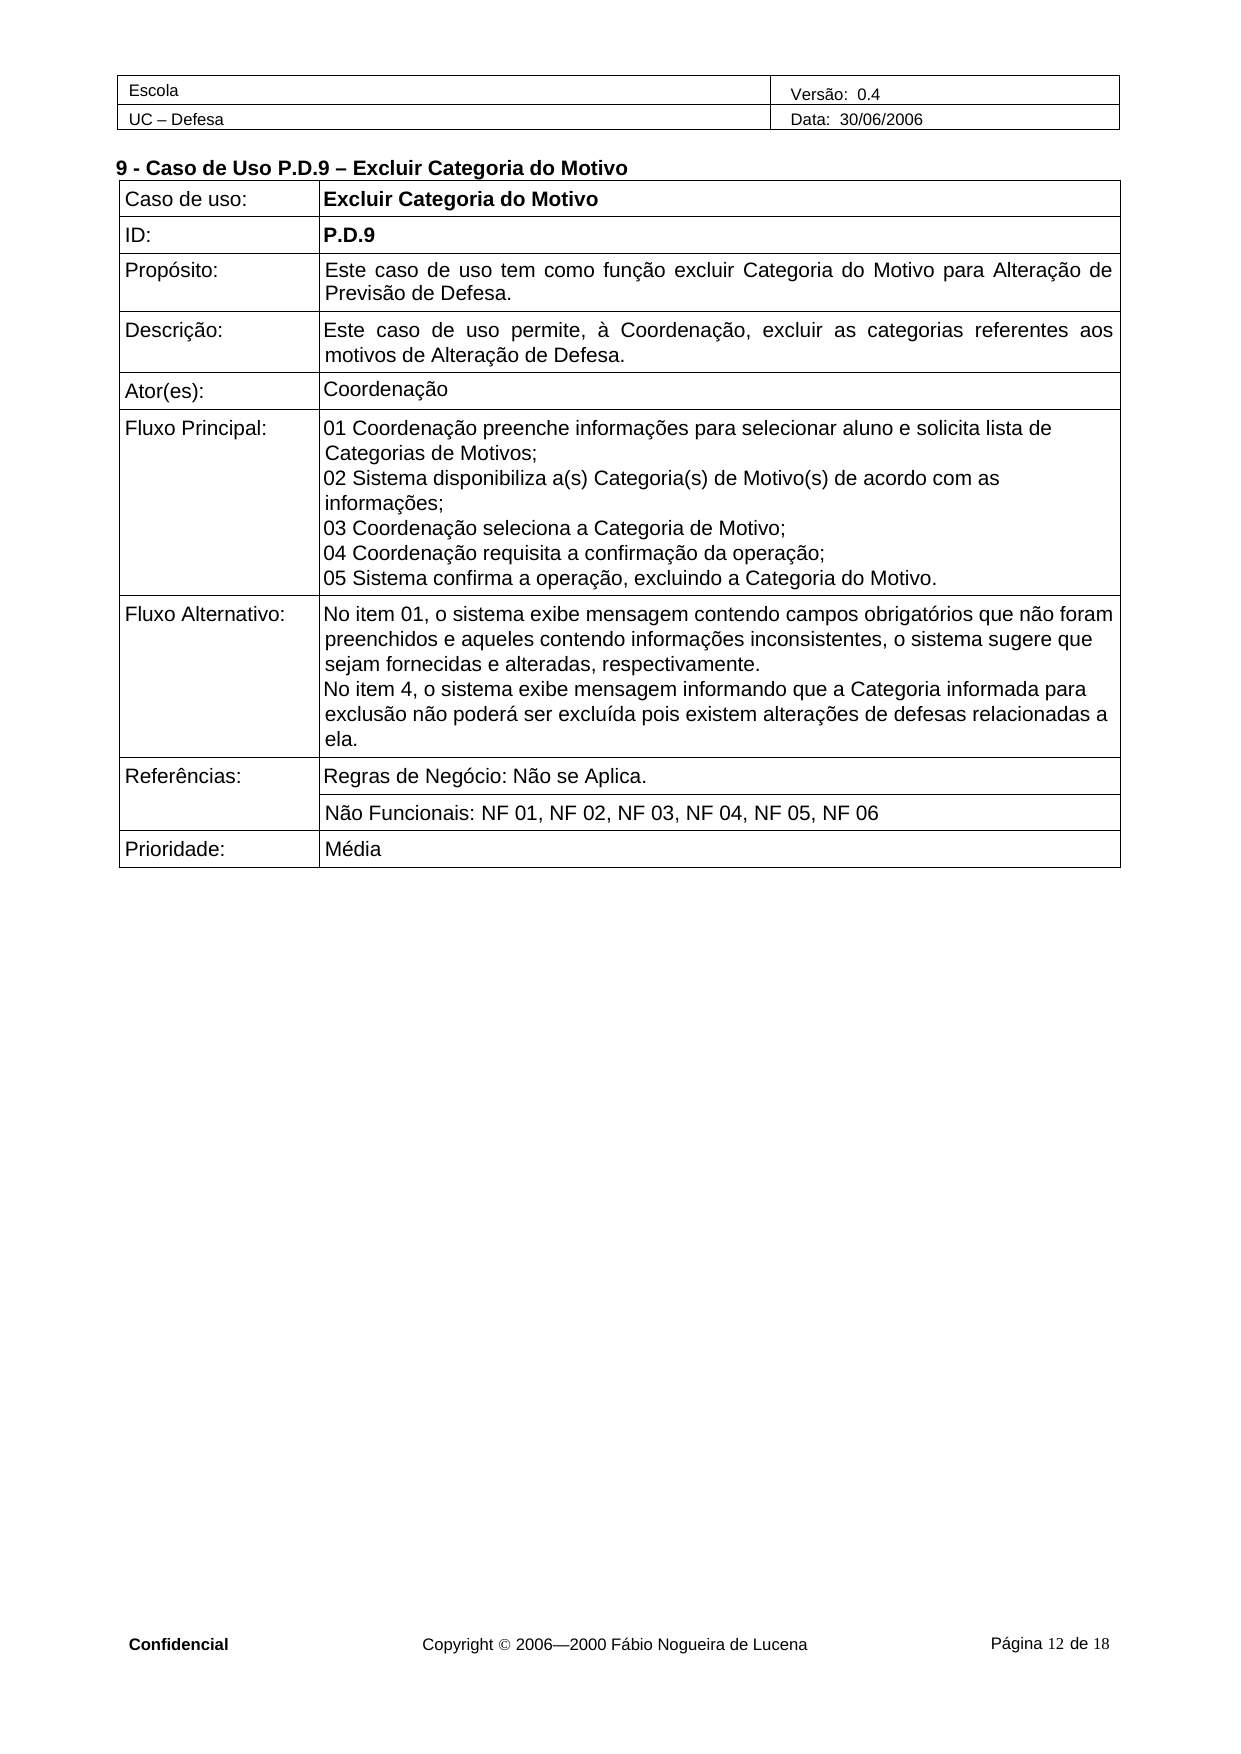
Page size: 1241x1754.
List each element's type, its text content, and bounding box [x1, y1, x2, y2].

table_cell Este caso de uso permite, à Coordenação, excluir as categorias referentes aos motivos de Alteração de Defesa. [320, 312, 1120, 372]
table_cell Não Funcionais: NF 01, NF 02, NF 03, NF 04, NF 05, NF 06 [320, 795, 1120, 830]
table_cell 01 Coordenação preenche informações para selecionar aluno e solicita lista de Categorias de Motivos; 02 Sistema disponibiliza a(s) Categoria(s) de Motivo(s) de acordo com as informações; 03 Coordenação seleciona a Categoria de Motivo; 04 Coordenação requisita a confirmação da operação; 05 Sistema confirma a operação, excluindo a Categoria do Motivo. [320, 410, 1120, 595]
table_cell Coordenação [320, 373, 1120, 409]
table_cell Descrição: [120, 312, 319, 372]
table_cell Fluxo Principal: [120, 410, 319, 595]
table_cell Prioridade: [120, 831, 319, 867]
table_header Regras de Negócio: Não se Aplica. [320, 758, 1120, 793]
table_header Caso de uso: [120, 181, 319, 216]
table_cell Referências: [120, 758, 319, 830]
table_cell Propósito: [120, 254, 319, 311]
table_cell ID: [120, 217, 319, 253]
table_cell No item 01, o sistema exibe mensagem contendo campos obrigatórios que não foram preenchidos e aqueles contendo informações inconsistentes, o sistema sugere que sejam fornecidas e alteradas, respectivamente. No item 4, o sistema exibe mensagem informando que a Categoria informada para exclusão não poderá ser excluída pois existem alterações de defesas relacionadas a ela. [320, 596, 1120, 757]
table_cell Este caso de uso tem como função excluir Categoria do Motivo para Alteração de Previsão de Defesa. [320, 254, 1120, 311]
table_cell Fluxo Alternativo: [120, 596, 319, 757]
table_cell P.D.9 [320, 217, 1120, 253]
table_header Excluir Categoria do Motivo [320, 181, 1120, 216]
table_cell Média [320, 831, 1120, 867]
text 9 - Caso de Uso P.D.9 – Excluir Categoria do Motivo [116, 154, 1120, 179]
table_cell Ator(es): [120, 373, 319, 409]
